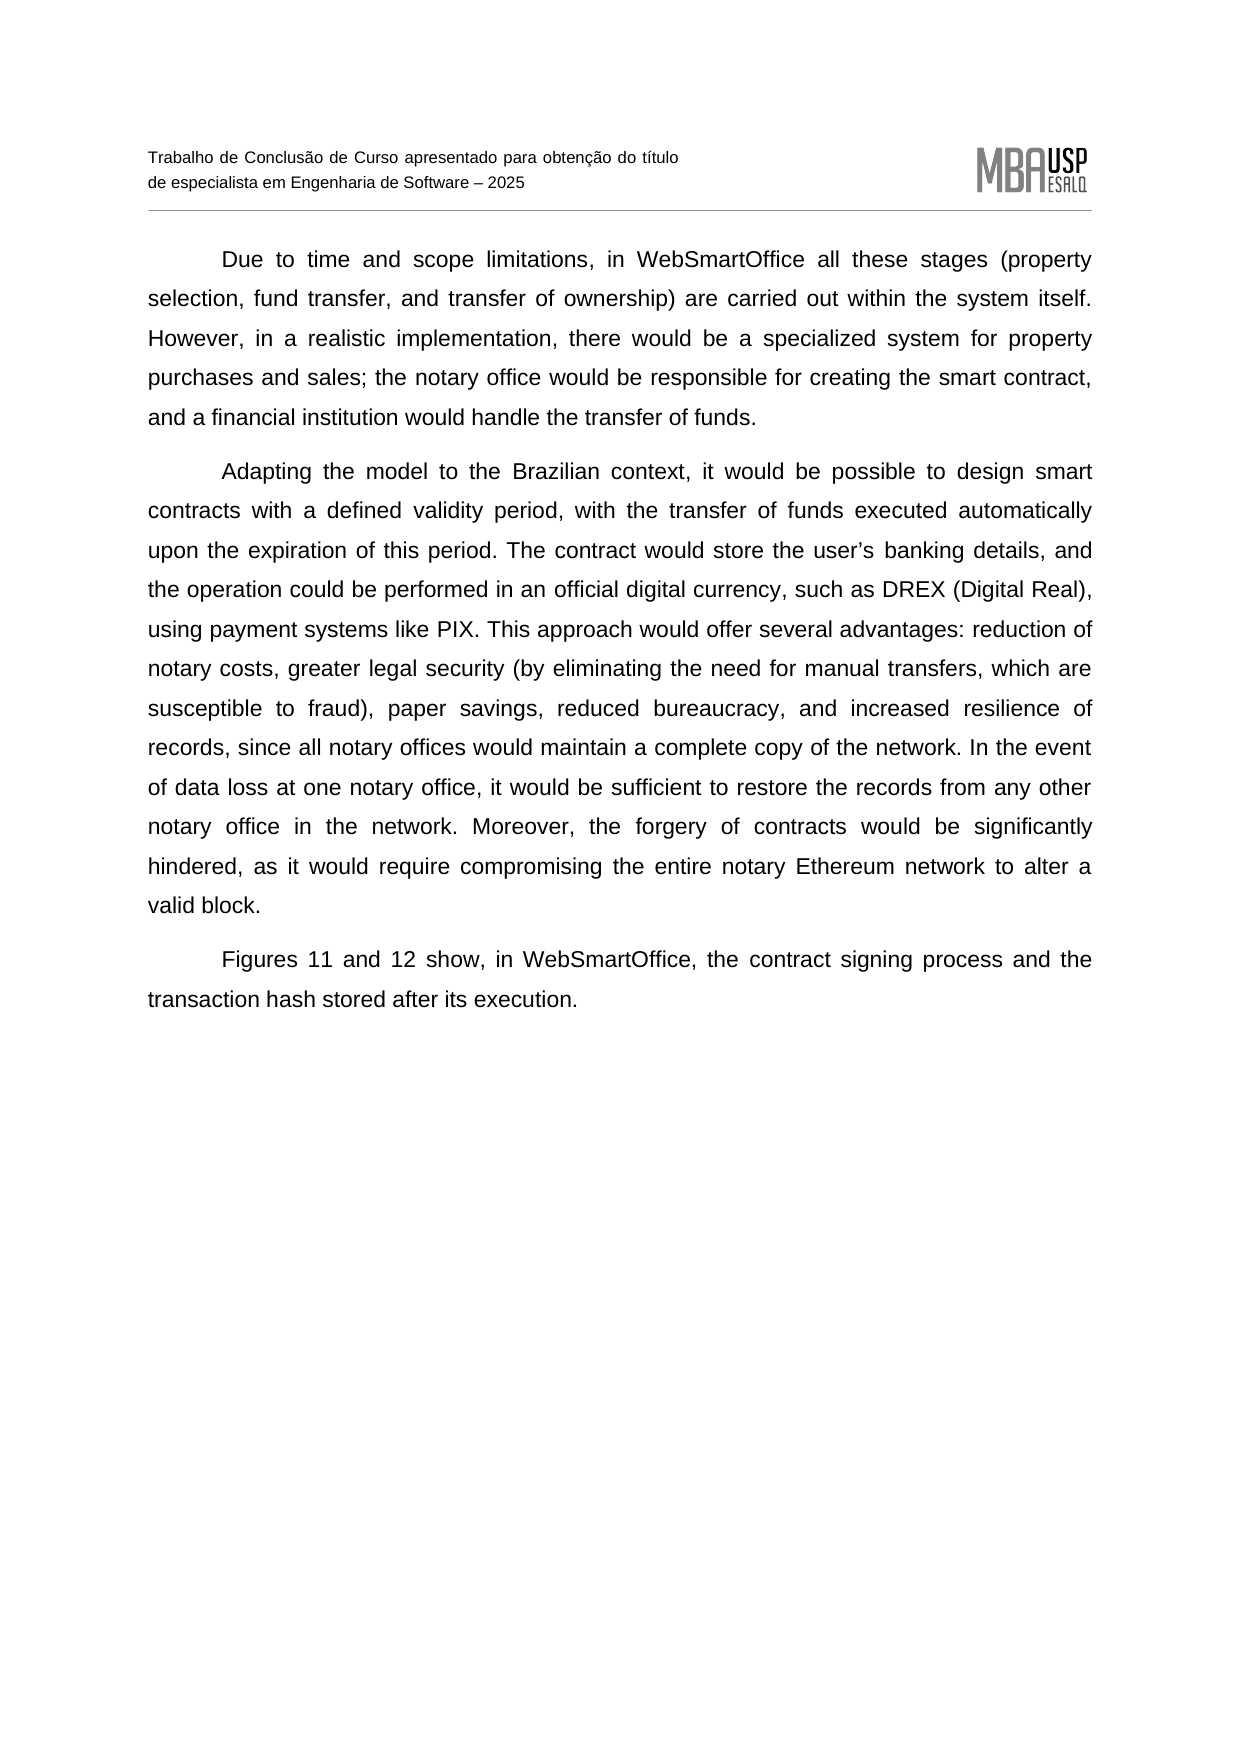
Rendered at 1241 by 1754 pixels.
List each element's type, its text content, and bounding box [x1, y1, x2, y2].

text Figures 11 and 12 show, in WebSmartOffice, the contract signing process and the transaction hash stored after its execution. [148, 946, 1092, 1012]
picture [972, 146, 1092, 195]
text Due to time and scope limitations, in WebSmartOffice all these stages (property selection, fund transfer, and transfer of ownership) are carried out within the system itself. However, in a realistic implementation, there would be a specialized system for property purchases and sales; the notary office would be responsible for creating the smart contract, and a financial institution would handle the transfer of funds. [148, 246, 1092, 430]
text Adapting the model to the Brazilian context, it would be possible to design smart contracts with a defined validity period, with the transfer of funds executed automatically upon the expiration of this period. The contract would store the user’s banking details, and the operation could be performed in an official digital currency, such as DREX (Digital Real), using payment systems like PIX. This approach would offer several advantages: reduction of notary costs, greater legal security (by eliminating the need for manual transfers, which are susceptible to fraud), paper savings, reduced bureaucracy, and increased resilience of records, since all notary offices would maintain a complete copy of the network. In the event of data loss at one notary office, it would be sufficient to restore the records from any other notary office in the network. Moreover, the forgery of contracts would be significantly hindered, as it would require compromising the entire notary Ethereum network to alter a valid block. [148, 458, 1092, 918]
